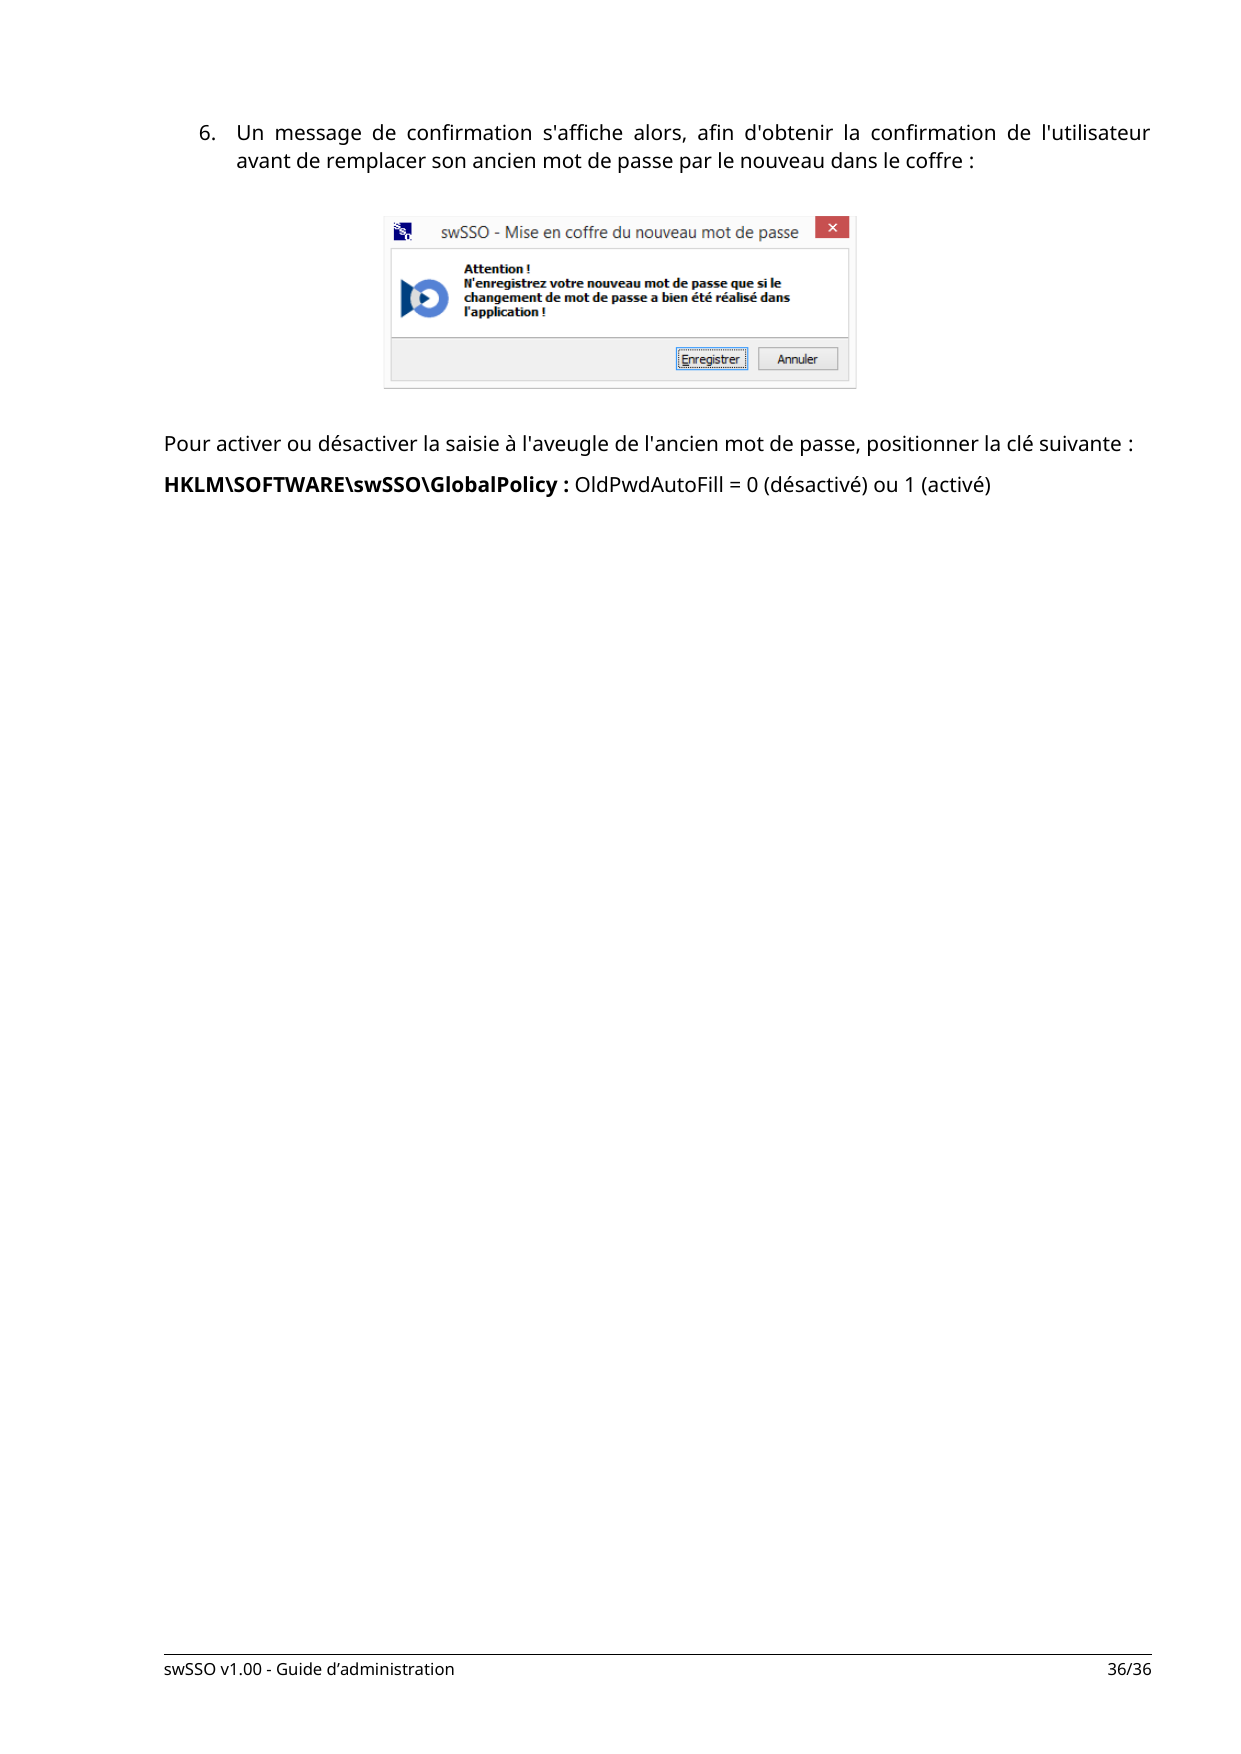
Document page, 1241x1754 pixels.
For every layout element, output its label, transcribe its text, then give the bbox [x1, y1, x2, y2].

text HKLM\SOFTWARE\swSSO\GlobalPolicy : OldPwdAutoFill = 0 (désactivé) ou 1 (activé) [164, 470, 1152, 499]
list Un message de confirmation s'affiche alors, afin d'obtenir la confirmation de l'utilisateur avant de remplacer son ancien mot de passe par le nouveau dans le coffre : [199, 118, 1152, 175]
text Pour activer ou désactiver la saisie à l'aveugle de l'ancien mot de passe, positionner la clé suivante : [164, 429, 1152, 458]
picture [383, 216, 857, 389]
